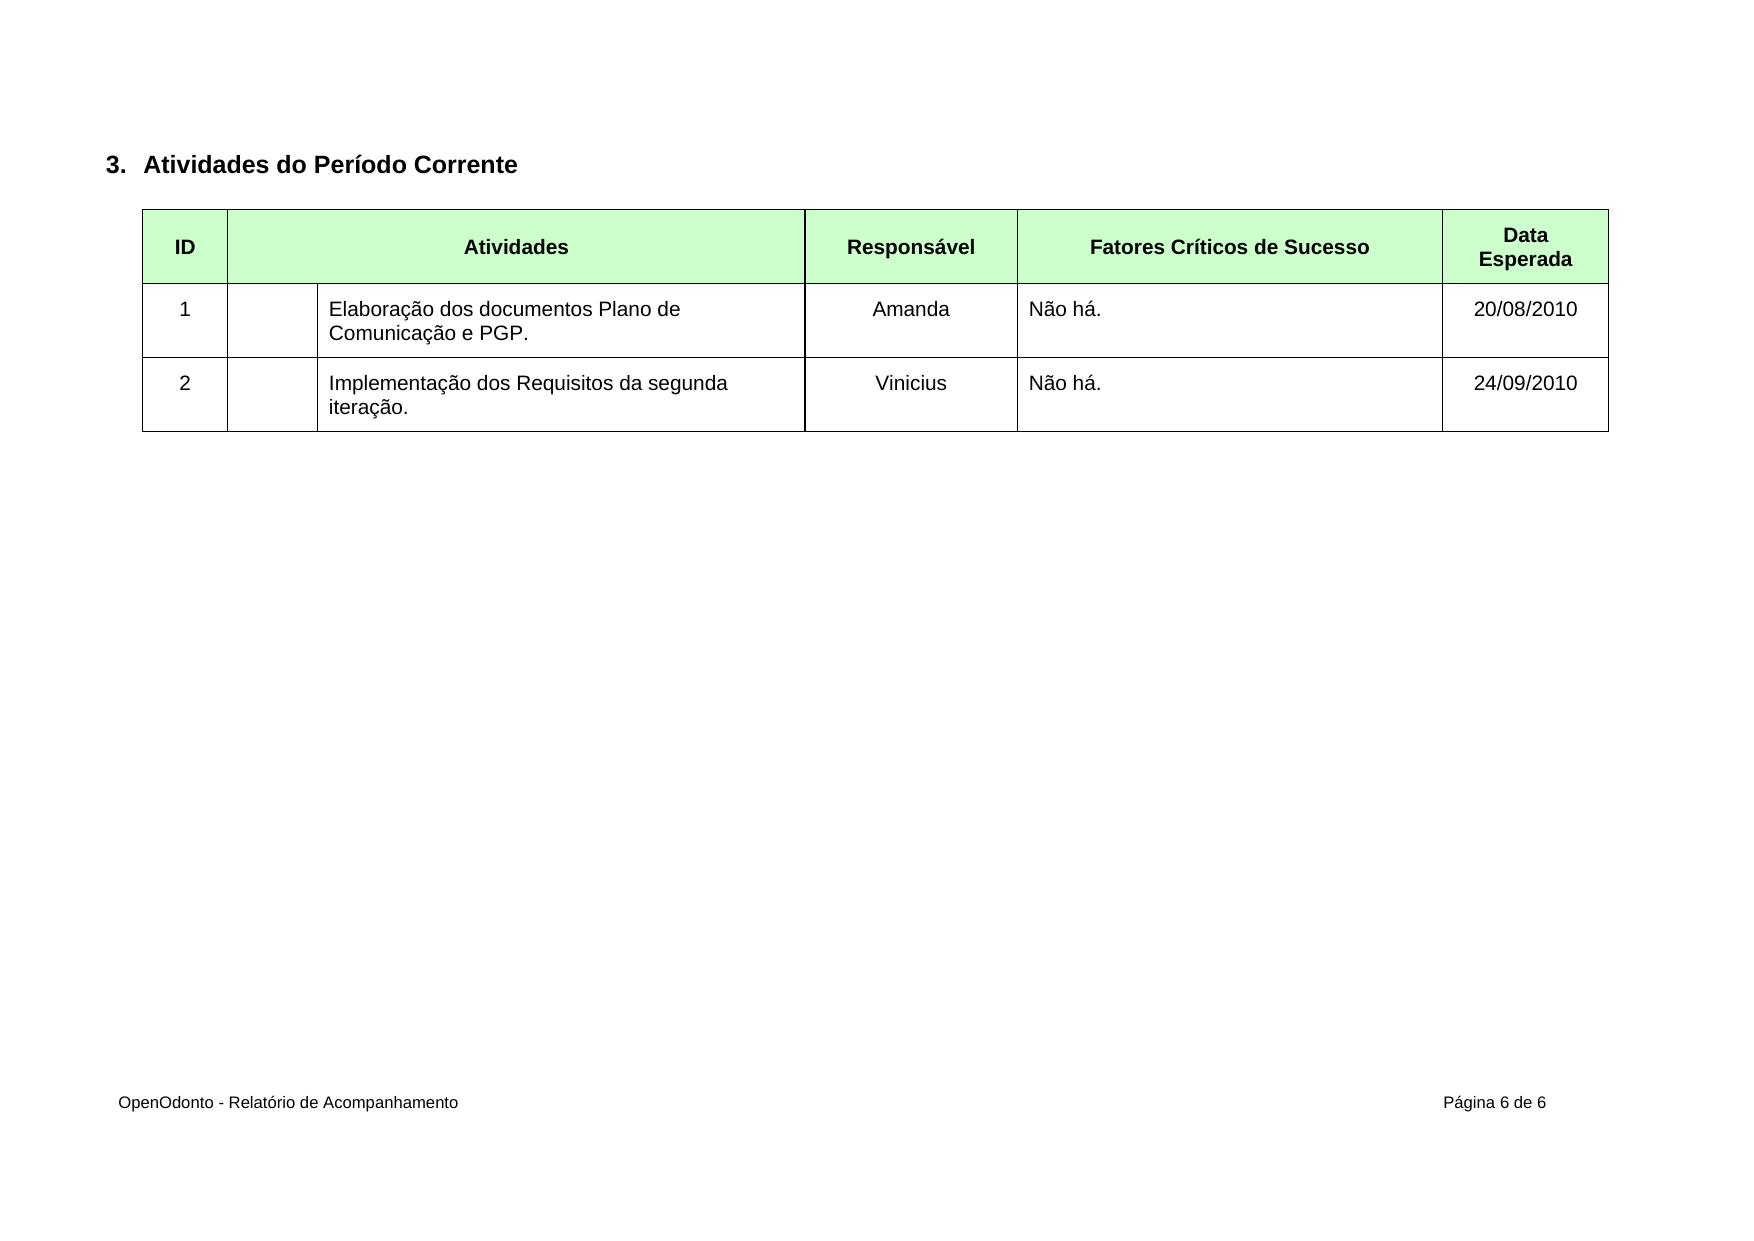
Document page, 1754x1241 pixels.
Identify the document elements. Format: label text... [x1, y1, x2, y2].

table_cell Amanda [806, 284, 1017, 357]
table_cell 1 [143, 284, 227, 357]
table_header Fatores Críticos de Sucesso [1018, 210, 1442, 283]
table_cell 2 [143, 358, 227, 431]
table_cell Não há. [1018, 284, 1442, 357]
table_cell 24/09/2010 [1443, 358, 1608, 431]
table_header Data Esperada [1443, 210, 1608, 283]
table_header Responsável [806, 210, 1017, 283]
table_header ID [143, 210, 227, 283]
table_cell Implementação dos Requisitos da segunda iteração. [318, 358, 804, 431]
table_cell 20/08/2010 [1443, 284, 1608, 357]
table_cell [228, 284, 317, 357]
table_cell Vinicius [806, 358, 1017, 431]
subtitle Atividades do Período Corrente [106, 150, 1636, 179]
table_cell [228, 358, 317, 431]
table_cell Elaboração dos documentos Plano de Comunicação e PGP. [318, 284, 804, 357]
table_cell Não há. [1018, 358, 1442, 431]
table_header Atividades [228, 210, 804, 283]
